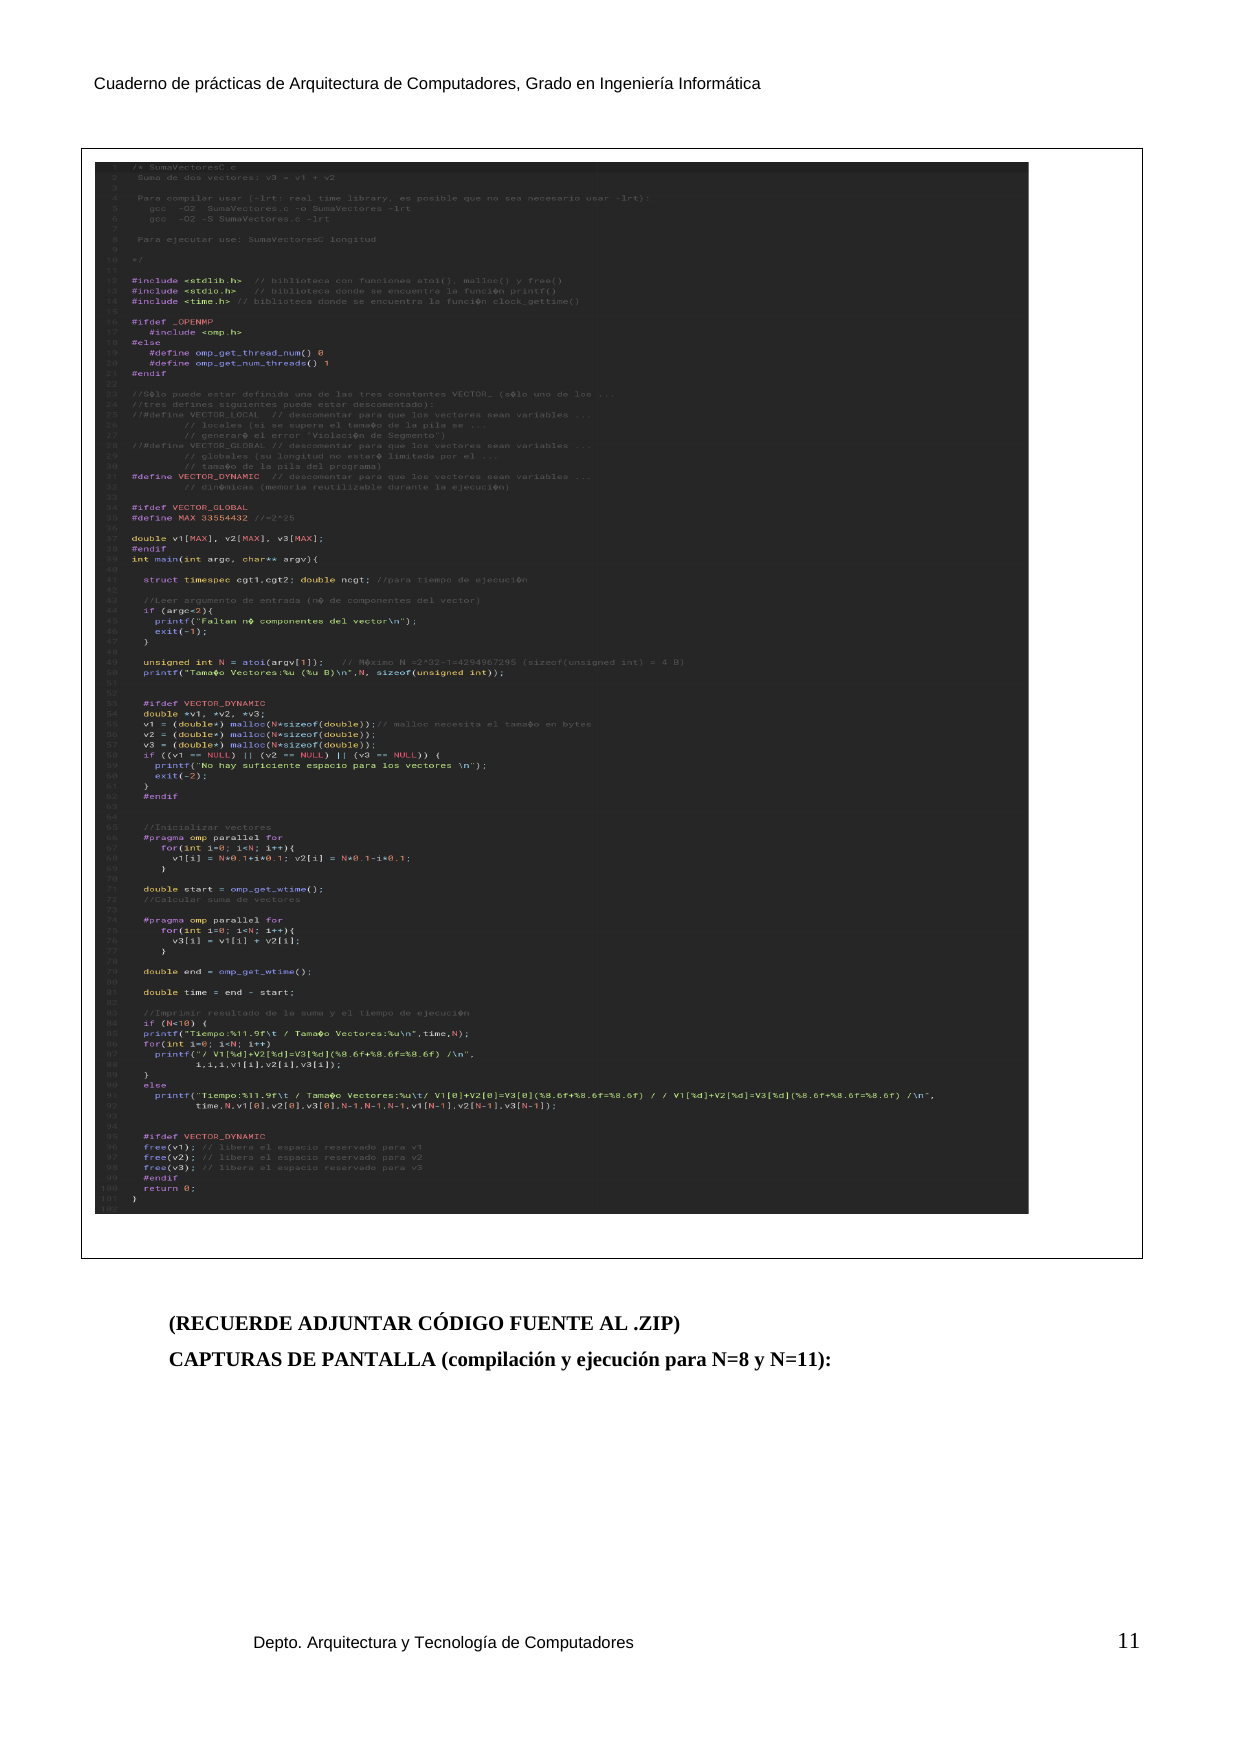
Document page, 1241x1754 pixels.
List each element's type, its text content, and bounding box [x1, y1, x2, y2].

picture [95, 162, 1029, 1214]
table_header [82, 149, 1142, 1213]
text CAPTURAS DE PANTALLA (compilación y ejecución para N=8 y N=11): [169, 1347, 1140, 1371]
text (RECUERDE ADJUNTAR CÓDIGO FUENTE AL .ZIP) [169, 1310, 1140, 1334]
table_header [82, 1214, 1142, 1258]
